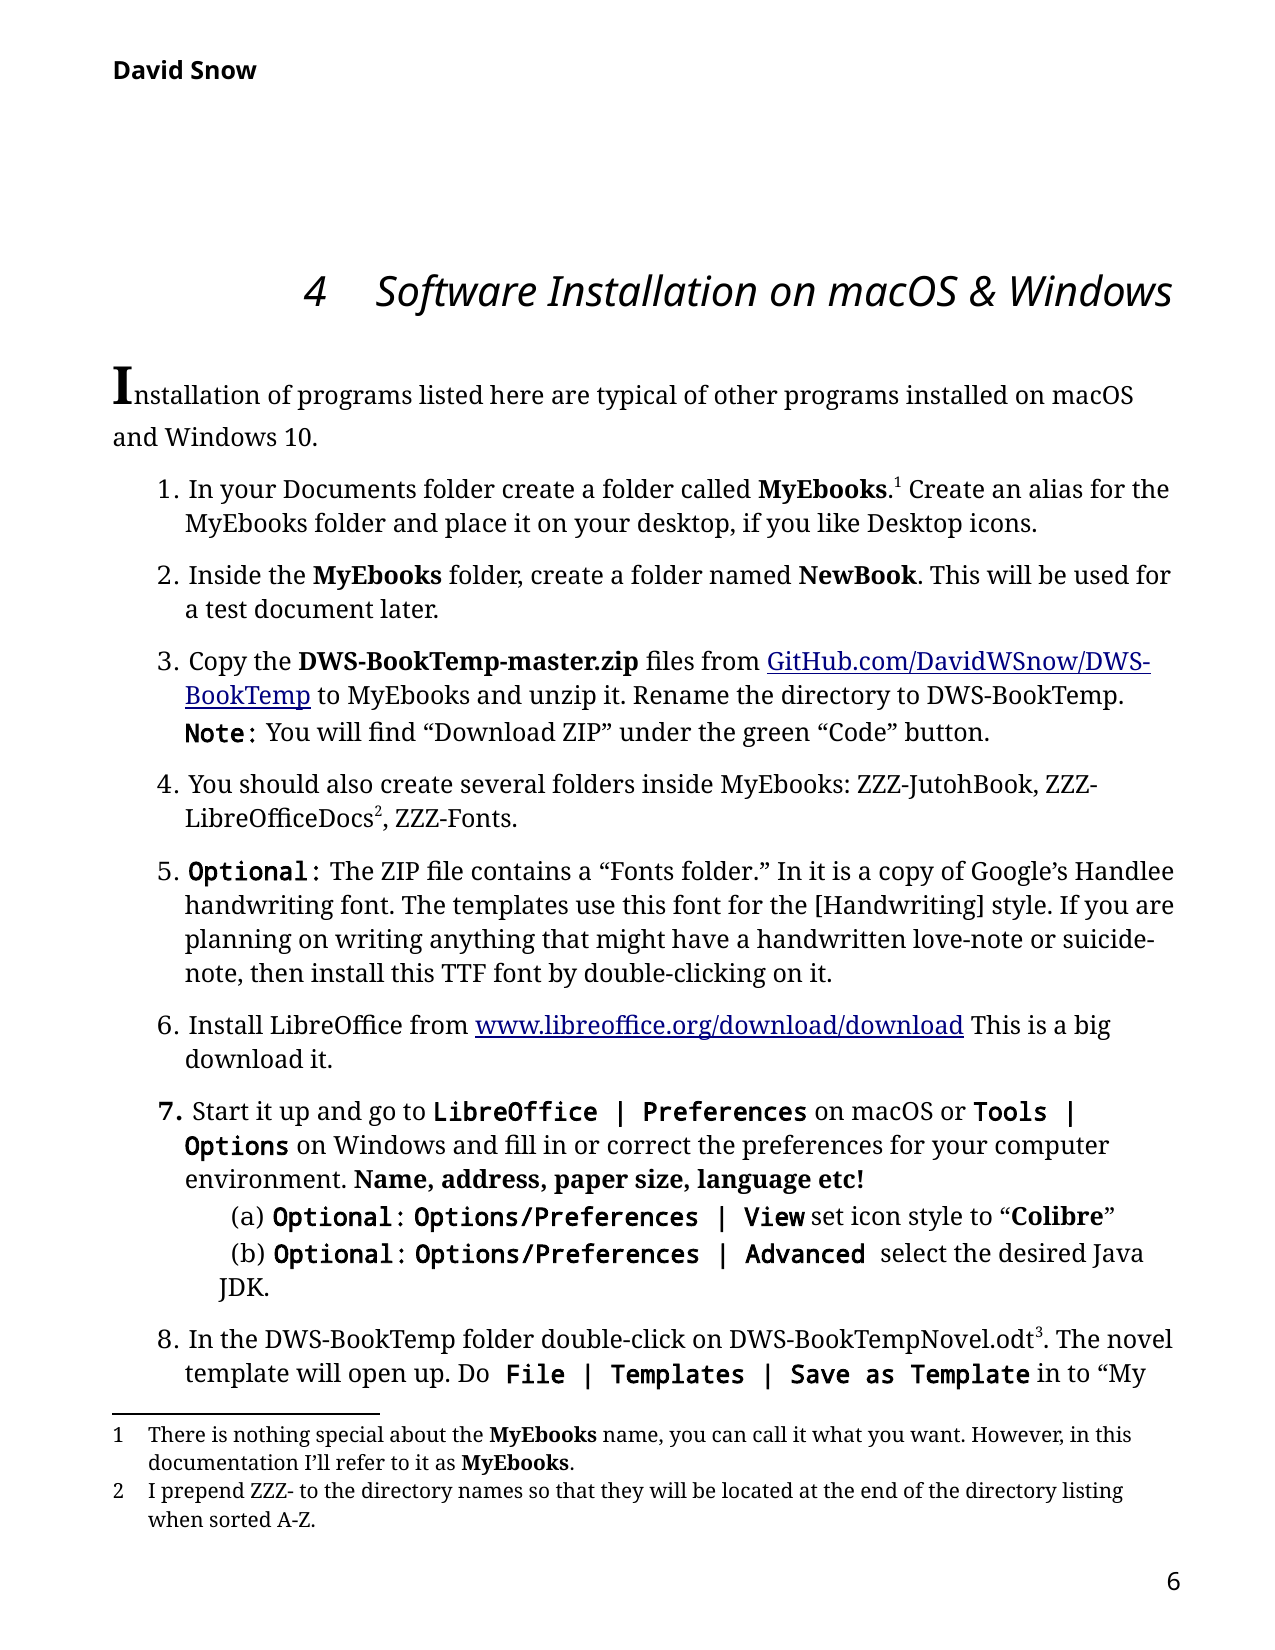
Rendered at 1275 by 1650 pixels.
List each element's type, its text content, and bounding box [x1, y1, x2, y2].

list There is nothing special about the MyEbooks name, you can call it what you want. However, in this documentation I’ll refer to it as MyEbooks. [112, 1420, 1181, 1477]
list Copy the DWS-BookTemp-master.zip files from GitHub.com/DavidWSnow/DWS-BookTemp to MyEbooks and unzip it. Rename the directory to DWS-BookTemp. [148, 644, 1181, 712]
list Optional: Options/Preferences | View set icon style to “Colibre” [183, 1199, 1181, 1233]
list You should also create several folders inside MyEbooks: ZZZ-JutohBook, ZZZ-LibreOfficeDocs, ZZZ-Fonts. [148, 767, 1181, 835]
list In the DWS-BookTemp folder double-click on DWS-BookTempNovel.odt. The novel template will open up. Do File | Templates | Save as Template in to “My [148, 1322, 1181, 1390]
list I prepend ZZZ- to the directory names so that they will be located at the end of the directory listing when sorted A-Z. [112, 1477, 1181, 1533]
list Optional: The ZIP file contains a “Fonts folder.” In it is a copy of Google’s Handlee handwriting font. The templates use this font for the [Handwriting] style. If you are planning on writing anything that might have a handwritten love-note or suicide-note, then install this TTF font by double-clicking on it. [148, 853, 1181, 989]
list Start it up and go to LibreOffice | Preferences on macOS or Tools | Options on Windows and fill in or correct the preferences for your computer environment. Name, address, paper size, language etc! [148, 1094, 1181, 1196]
text Installation of programs listed here are typical of other programs installed on macOS and Windows 10. [112, 348, 1181, 453]
list In your Documents folder create a folder called MyEbooks. Create an alias for the MyEbooks folder and place it on your desktop, if you like Desktop icons. [148, 472, 1181, 540]
list Install LibreOffice from www.libreoffice.org/download/download This is a big download it. [148, 1007, 1181, 1076]
list Optional: Options/Preferences | Advanced select the desired Java JDK. [183, 1236, 1181, 1304]
list Inside the MyEbooks folder, create a folder named NewBook. This will be used for a test document later. [148, 558, 1181, 626]
subtitle Software Installation on macOS & Windows [112, 258, 1181, 321]
list Note: You will find “Download ZIP” under the green “Code” button. [148, 715, 1181, 749]
